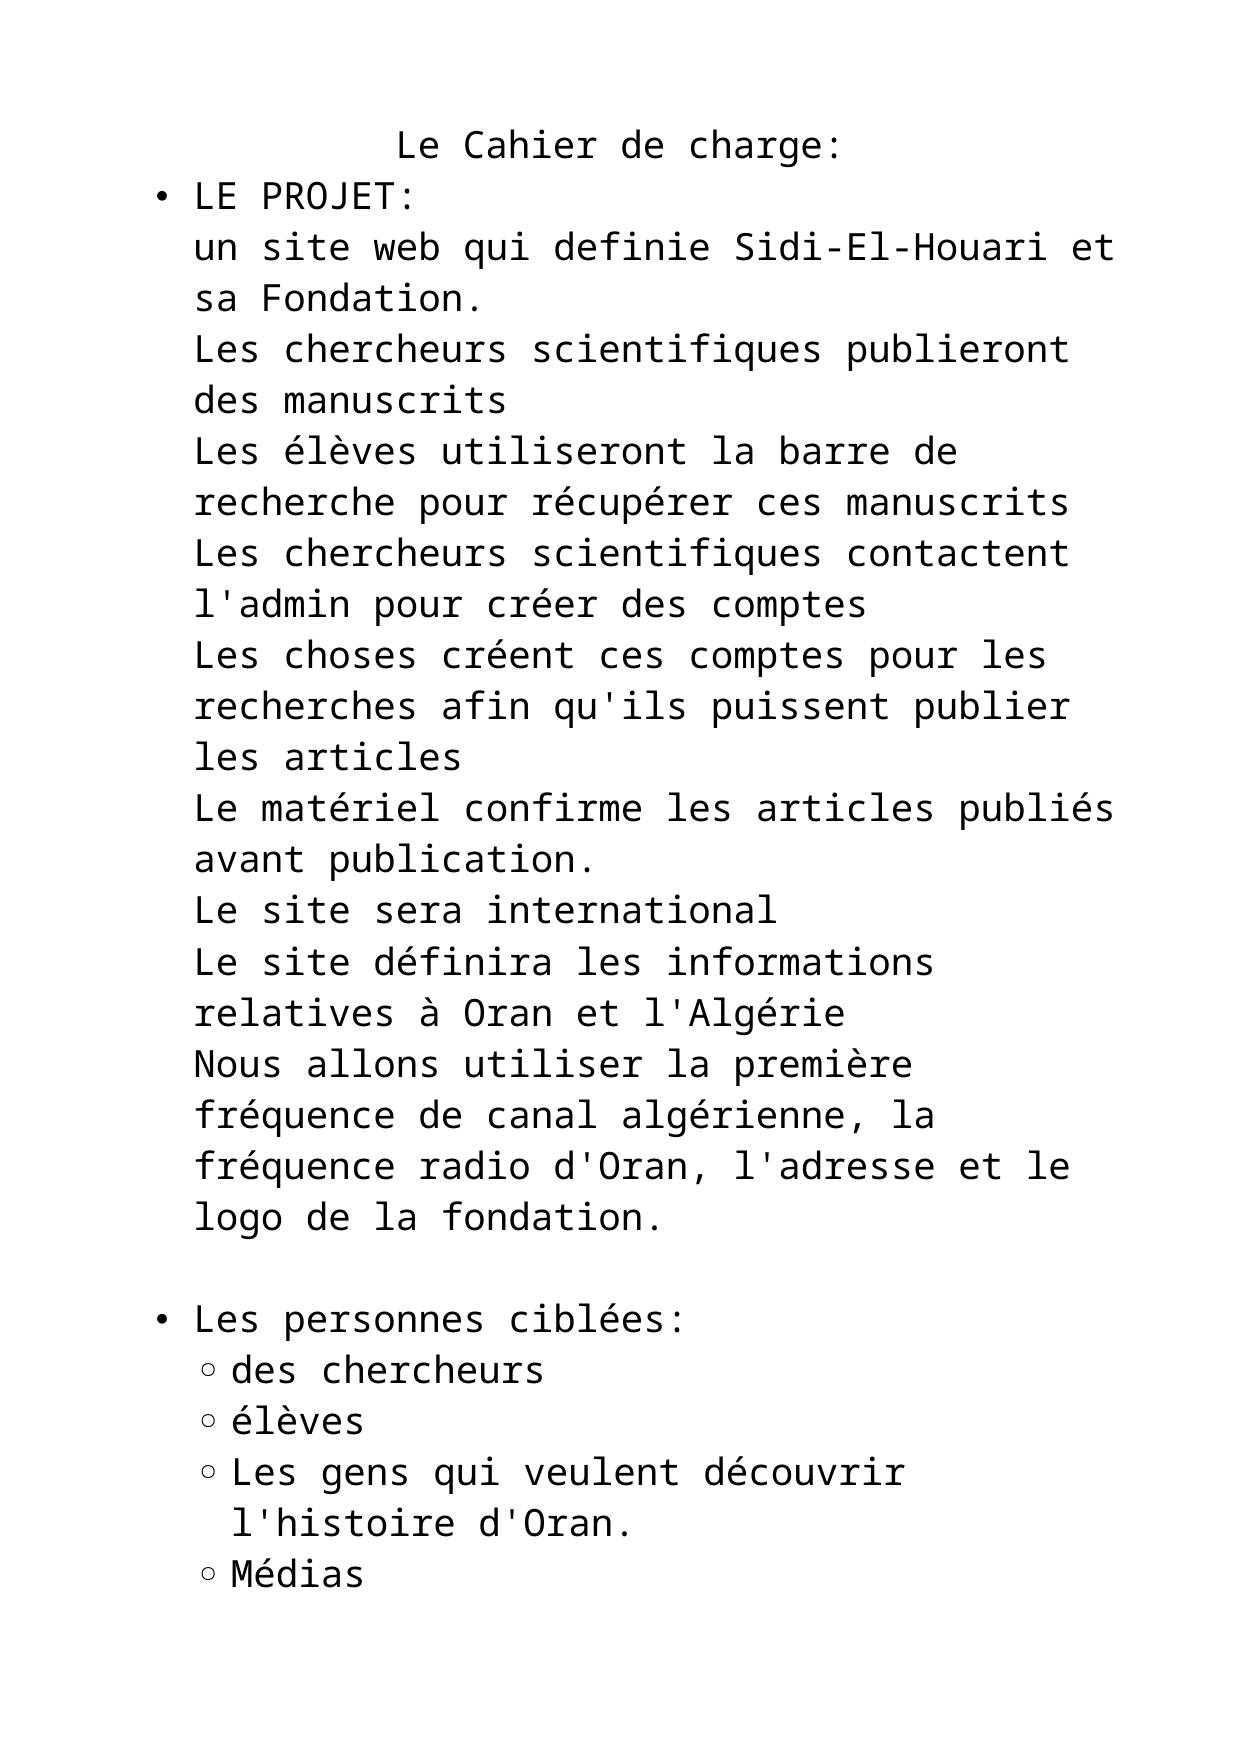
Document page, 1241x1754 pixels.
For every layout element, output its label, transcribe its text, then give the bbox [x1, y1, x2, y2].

list des chercheurs [193, 1343, 1122, 1394]
text Nous allons utiliser la première fréquence de canal algérienne, la fréquence radio d'Oran, l'adresse et le logo de la fondation. [193, 1037, 1122, 1241]
text Les chercheurs scientifiques contactent l'admin pour créer des comptes [193, 526, 1122, 628]
text Le site sera international [193, 884, 1122, 935]
text Le site définira les informations relatives à Oran et l'Algérie [193, 935, 1122, 1037]
text Les choses créent ces comptes pour les recherches afin qu'ils puissent publier les articles [193, 628, 1122, 782]
list élèves [193, 1394, 1122, 1445]
list Les personnes ciblées: [156, 1292, 1122, 1343]
text Les élèves utiliseront la barre de recherche pour récupérer ces manuscrits [193, 424, 1122, 526]
text Le Cahier de charge: [118, 118, 1122, 169]
list un site web qui definie Sidi-El-Houari et sa Fondation. [156, 220, 1122, 322]
text Les chercheurs scientifiques publieront des manuscrits [193, 322, 1122, 424]
list LE PROJET: [156, 169, 1122, 220]
text Le matériel confirme les articles publiés avant publication. [193, 782, 1122, 884]
list Les gens qui veulent découvrir l'histoire d'Oran. [193, 1445, 1122, 1547]
list Médias [193, 1547, 1122, 1598]
